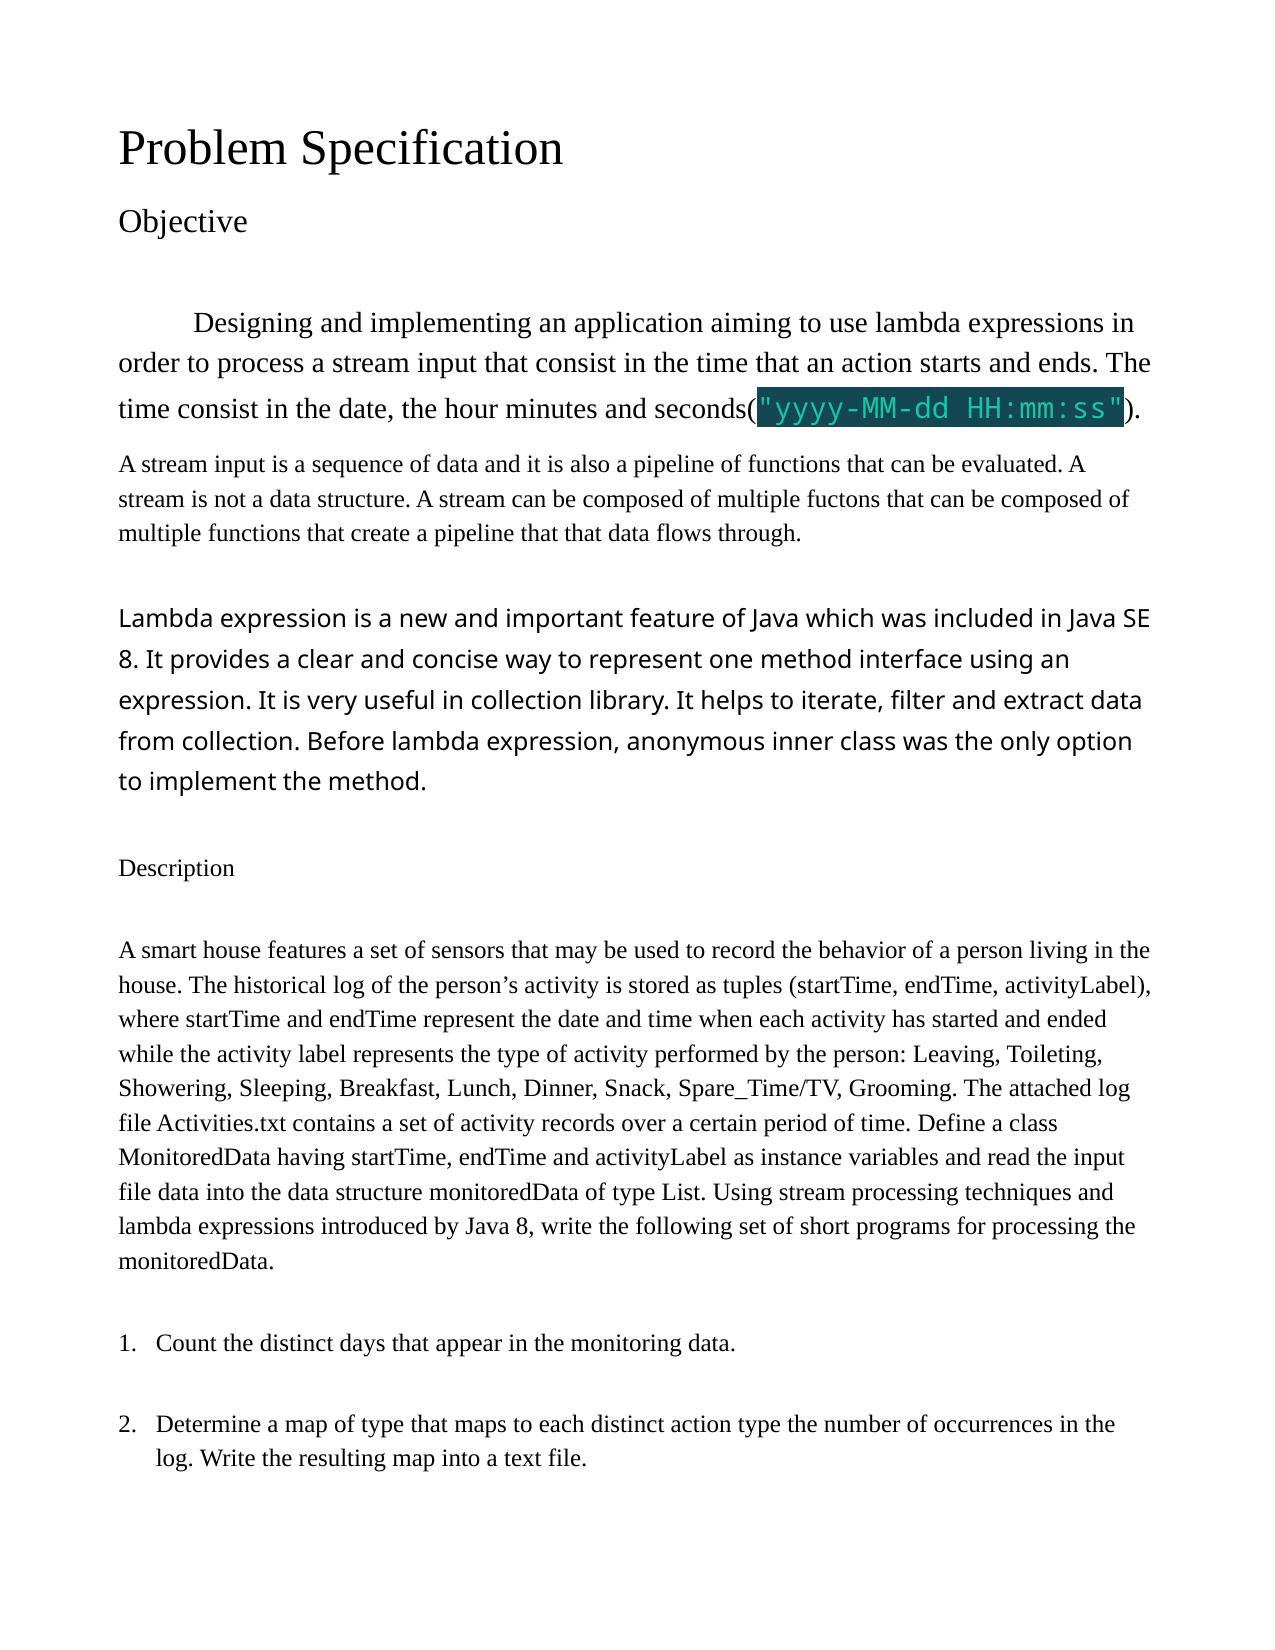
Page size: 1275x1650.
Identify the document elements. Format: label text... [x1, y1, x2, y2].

text Lambda expression is a new and important feature of Java which was included in Java SE 8. It provides a clear and concise way to represent one method interface using an expression. It is very useful in collection library. It helps to iterate, filter and extract data from collection. Before lambda expression, anonymous inner class was the only option to implement the method. [118, 601, 1157, 798]
text Objective [118, 202, 1157, 240]
text Designing and implementing an application aiming to use lambda expressions in order to process a stream input that consist in the time that an action starts and ends. The time consist in the date, the hour minutes and seconds("yyyy-MM-dd HH:mm:ss"). [118, 305, 1157, 427]
text A stream input is a sequence of data and it is also a pipeline of functions that can be evaluated. A stream is not a data structure. A stream can be composed of multiple fuctons that can be composed of multiple functions that create a pipeline that that data flows through. [118, 449, 1157, 547]
text A smart house features a set of sensors that may be used to record the behavior of a person living in the house. The historical log of the person’s activity is stored as tuples (startTime, endTime, activityLabel), where startTime and endTime represent the date and time when each activity has started and ended while the activity label represents the type of activity performed by the person: Leaving, Toileting, Showering, Sleeping, Breakfast, Lunch, Dinner, Snack, Spare_Time/TV, Grooming. The attached log file Activities.txt contains a set of activity records over a certain period of time. Define a class MonitoredData having startTime, endTime and activityLabel as instance variables and read the input file data into the data structure monitoredData of type List. Using stream processing techniques and lambda expressions introduced by Java 8, write the following set of short programs for processing the monitoredData. [118, 936, 1157, 1275]
text 1. Count the distinct days that appear in the monitoring data. [118, 1328, 1157, 1357]
text Description [118, 853, 1157, 882]
text Problem Specification [118, 118, 1157, 176]
text 2. Determine a map of type that maps to each distinct action type the number of occurrences in the log. Write the resulting map into a text file. [118, 1409, 1157, 1472]
